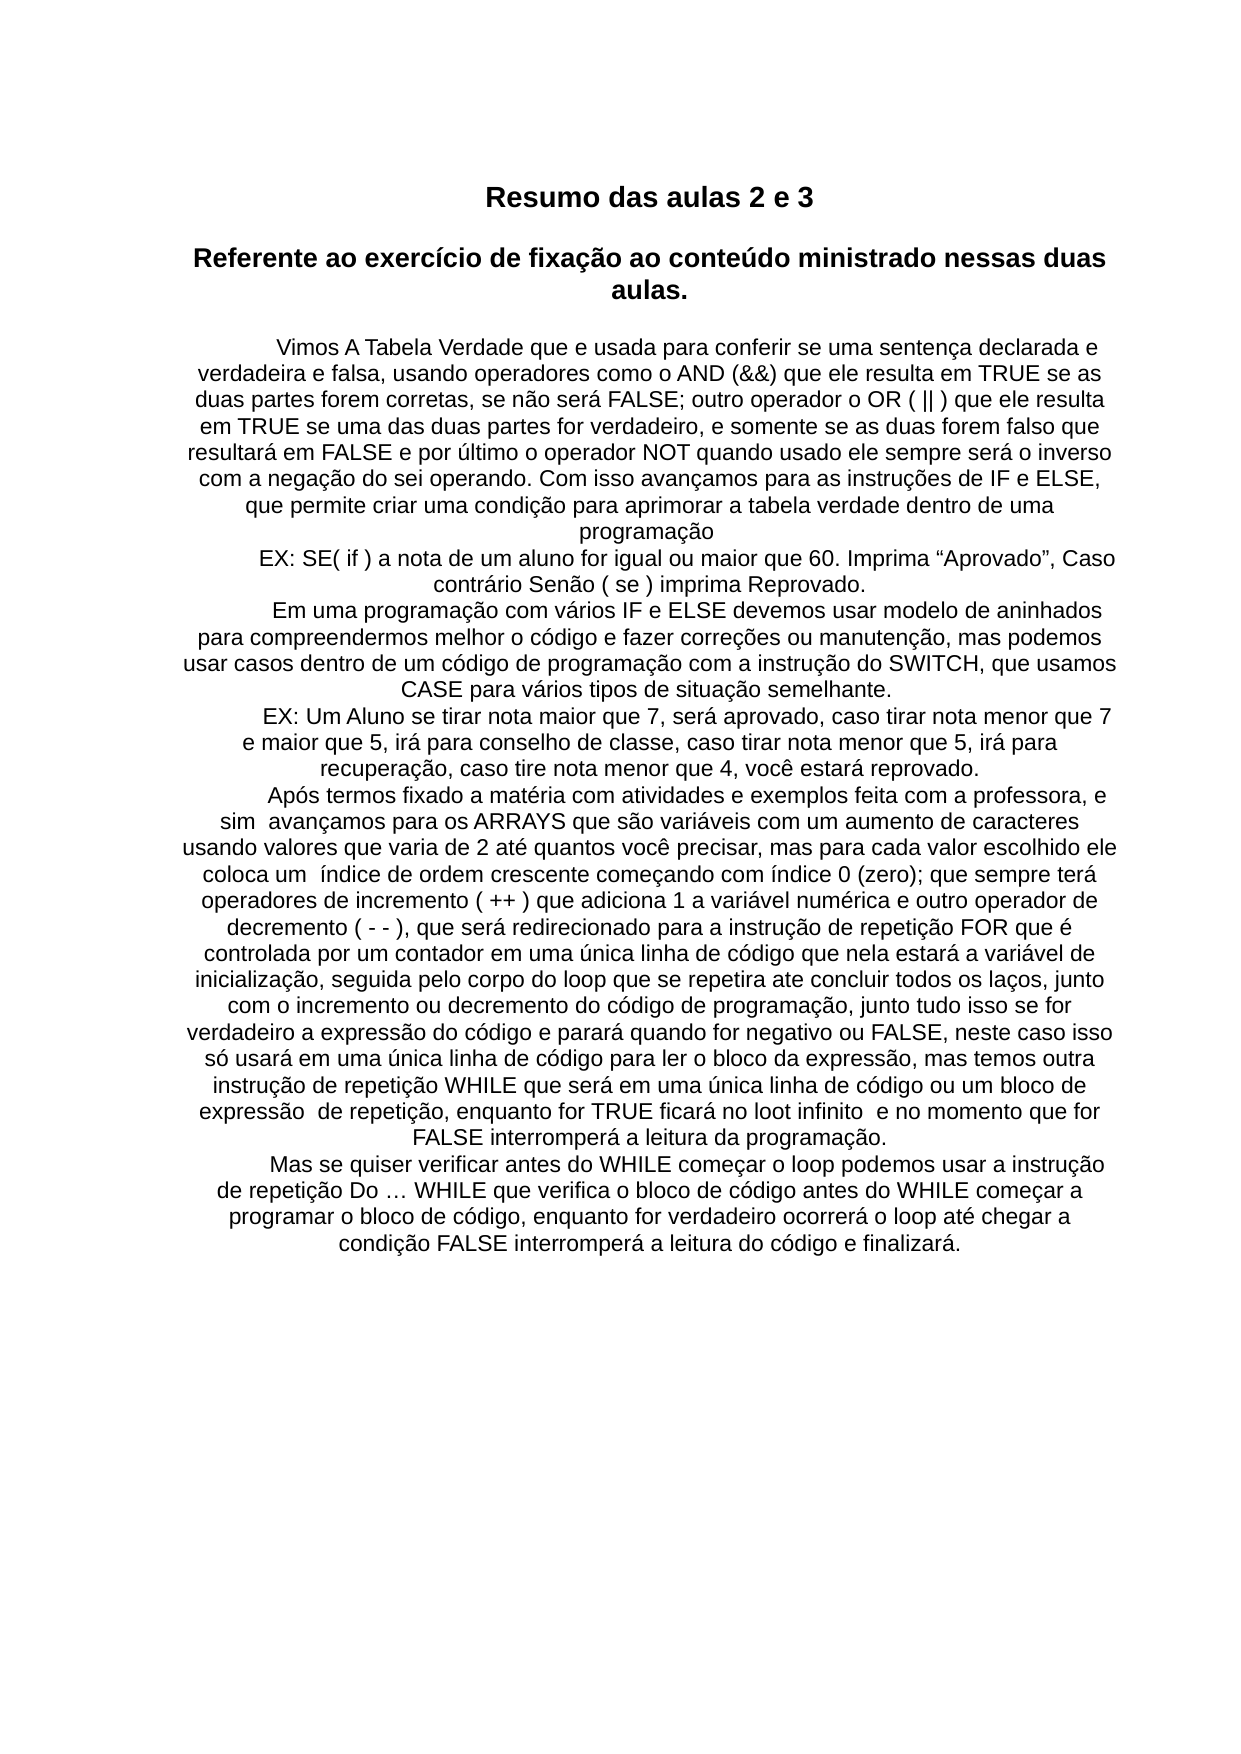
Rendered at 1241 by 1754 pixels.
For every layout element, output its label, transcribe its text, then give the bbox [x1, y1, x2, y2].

text EX: SE( if ) a nota de um aluno for igual ou maior que 60. Imprima “Aprovado”, Caso contrário Senão ( se ) imprima Reprovado. [180, 544, 1119, 597]
text Mas se quiser verificar antes do WHILE começar o loop podemos usar a instrução de repetição Do … WHILE que verifica o bloco de código antes do WHILE começar a programar o bloco de código, enquanto for verdadeiro ocorrerá o loop até chegar a condição FALSE interromperá a leitura do código e finalizará. [180, 1151, 1119, 1256]
text Após termos fixado a matéria com atividades e exemplos feita com a professora, e sim avançamos para os ARRAYS que são variáveis com um aumento de caracteres usando valores que varia de 2 até quantos você precisar, mas para cada valor escolhido ele coloca um índice de ordem crescente começando com índice 0 (zero); que sempre terá operadores de incremento ( ++ ) que adiciona 1 a variável numérica e outro operador de decremento ( - - ), que será redirecionado para a instrução de repetição FOR que é controlada por um contador em uma única linha de código que nela estará a variável de inicialização, seguida pelo corpo do loop que se repetira ate concluir todos os laços, junto com o incremento ou decremento do código de programação, junto tudo isso se for verdadeiro a expressão do código e parará quando for negativo ou FALSE, neste caso isso só usará em uma única linha de código para ler o bloco da expressão, mas temos outra instrução de repetição WHILE que será em uma única linha de código ou um bloco de expressão de repetição, enquanto for TRUE ficará no loot infinito e no momento que for FALSE interromperá a leitura da programação. [180, 782, 1119, 1151]
text Resumo das aulas 2 e 3 [180, 180, 1119, 214]
text Em uma programação com vários IF e ELSE devemos usar modelo de aninhados para compreendermos melhor o código e fazer correções ou manutenção, mas podemos usar casos dentro de um código de programação com a instrução do SWITCH, que usamos CASE para vários tipos de situação semelhante. [180, 597, 1119, 703]
text Referente ao exercício de fixação ao conteúdo ministrado nessas duas aulas. [180, 242, 1119, 305]
text Vimos A Tabela Verdade que e usada para conferir se uma sentença declarada e verdadeira e falsa, usando operadores como o AND (&&) que ele resulta em TRUE se as duas partes forem corretas, se não será FALSE; outro operador o OR ( || ) que ele resulta em TRUE se uma das duas partes for verdadeiro, e somente se as duas forem falso que resultará em FALSE e por último o operador NOT quando usado ele sempre será o inverso com a negação do sei operando. Com isso avançamos para as instruções de IF e ELSE, que permite criar uma condição para aprimorar a tabela verdade dentro de uma programação [180, 334, 1119, 544]
text EX: Um Aluno se tirar nota maior que 7, será aprovado, caso tirar nota menor que 7 e maior que 5, irá para conselho de classe, caso tirar nota menor que 5, irá para recuperação, caso tire nota menor que 4, você estará reprovado. [180, 703, 1119, 782]
